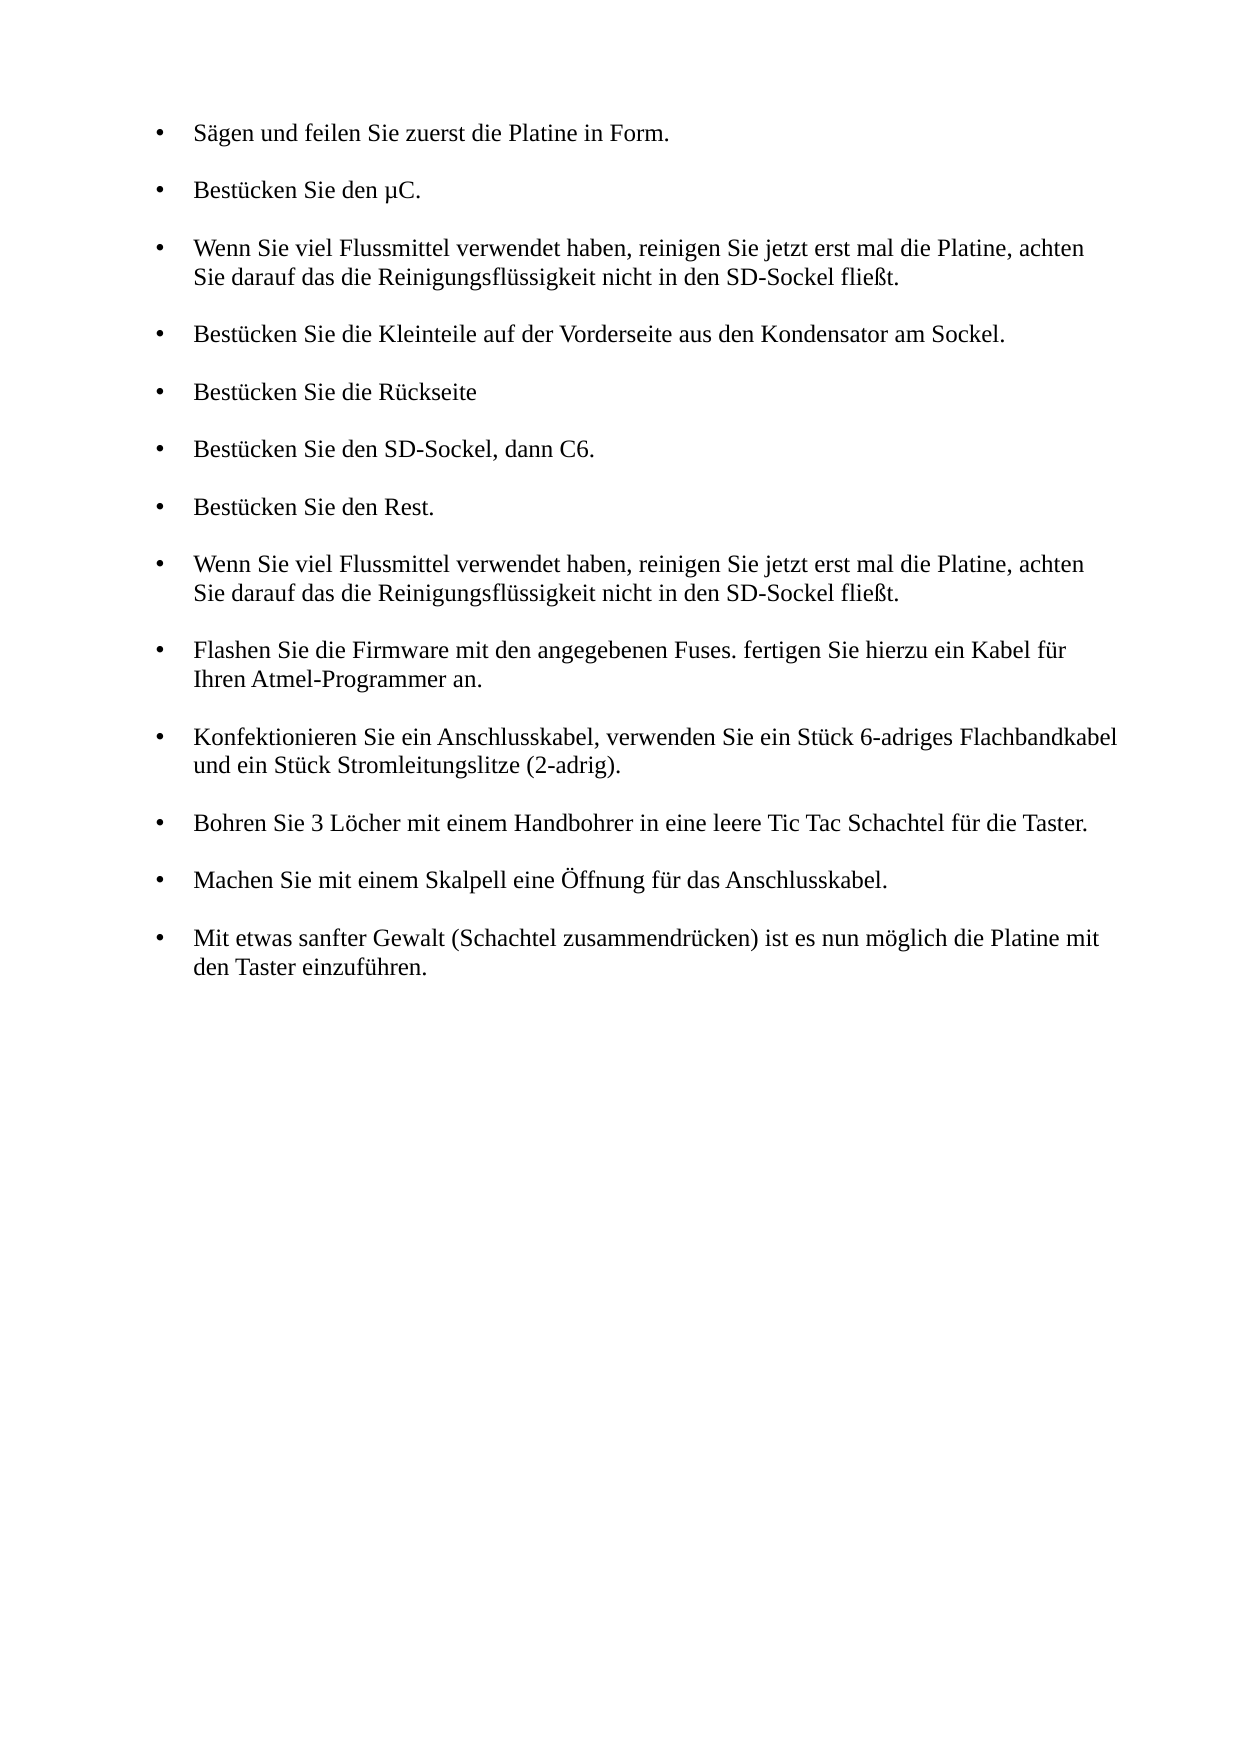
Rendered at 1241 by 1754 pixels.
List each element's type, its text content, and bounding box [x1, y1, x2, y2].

list Bestücken Sie die Kleinteile auf der Vorderseite aus den Kondensator am Sockel. [156, 319, 1122, 348]
list Bohren Sie 3 Löcher mit einem Handbohrer in eine leere Tic Tac Schachtel für die Taster. [156, 808, 1122, 837]
list Bestücken Sie den µC. [156, 176, 1122, 204]
list Machen Sie mit einem Skalpell eine Öffnung für das Anschlusskabel. [156, 866, 1122, 894]
list Bestücken Sie den SD-Sockel, dann C6. [156, 434, 1122, 463]
list Wenn Sie viel Flussmittel verwendet haben, reinigen Sie jetzt erst mal die Platine, achten Sie darauf das die Reinigungsflüssigkeit nicht in den SD-Sockel fließt. [156, 233, 1122, 291]
list Konfektionieren Sie ein Anschlusskabel, verwenden Sie ein Stück 6-adriges Flachbandkabel und ein Stück Stromleitungslitze (2-adrig). [156, 722, 1122, 779]
list Flashen Sie die Firmware mit den angegebenen Fuses. fertigen Sie hierzu ein Kabel für Ihren Atmel-Programmer an. [156, 636, 1122, 693]
list Mit etwas sanfter Gewalt (Schachtel zusammendrücken) ist es nun möglich die Platine mit den Taster einzuführen. [156, 923, 1122, 981]
list Sägen und feilen Sie zuerst die Platine in Form. [156, 118, 1122, 147]
list Bestücken Sie die Rückseite [156, 377, 1122, 406]
list Wenn Sie viel Flussmittel verwendet haben, reinigen Sie jetzt erst mal die Platine, achten Sie darauf das die Reinigungsflüssigkeit nicht in den SD-Sockel fließt. [156, 549, 1122, 607]
list Bestücken Sie den Rest. [156, 492, 1122, 521]
